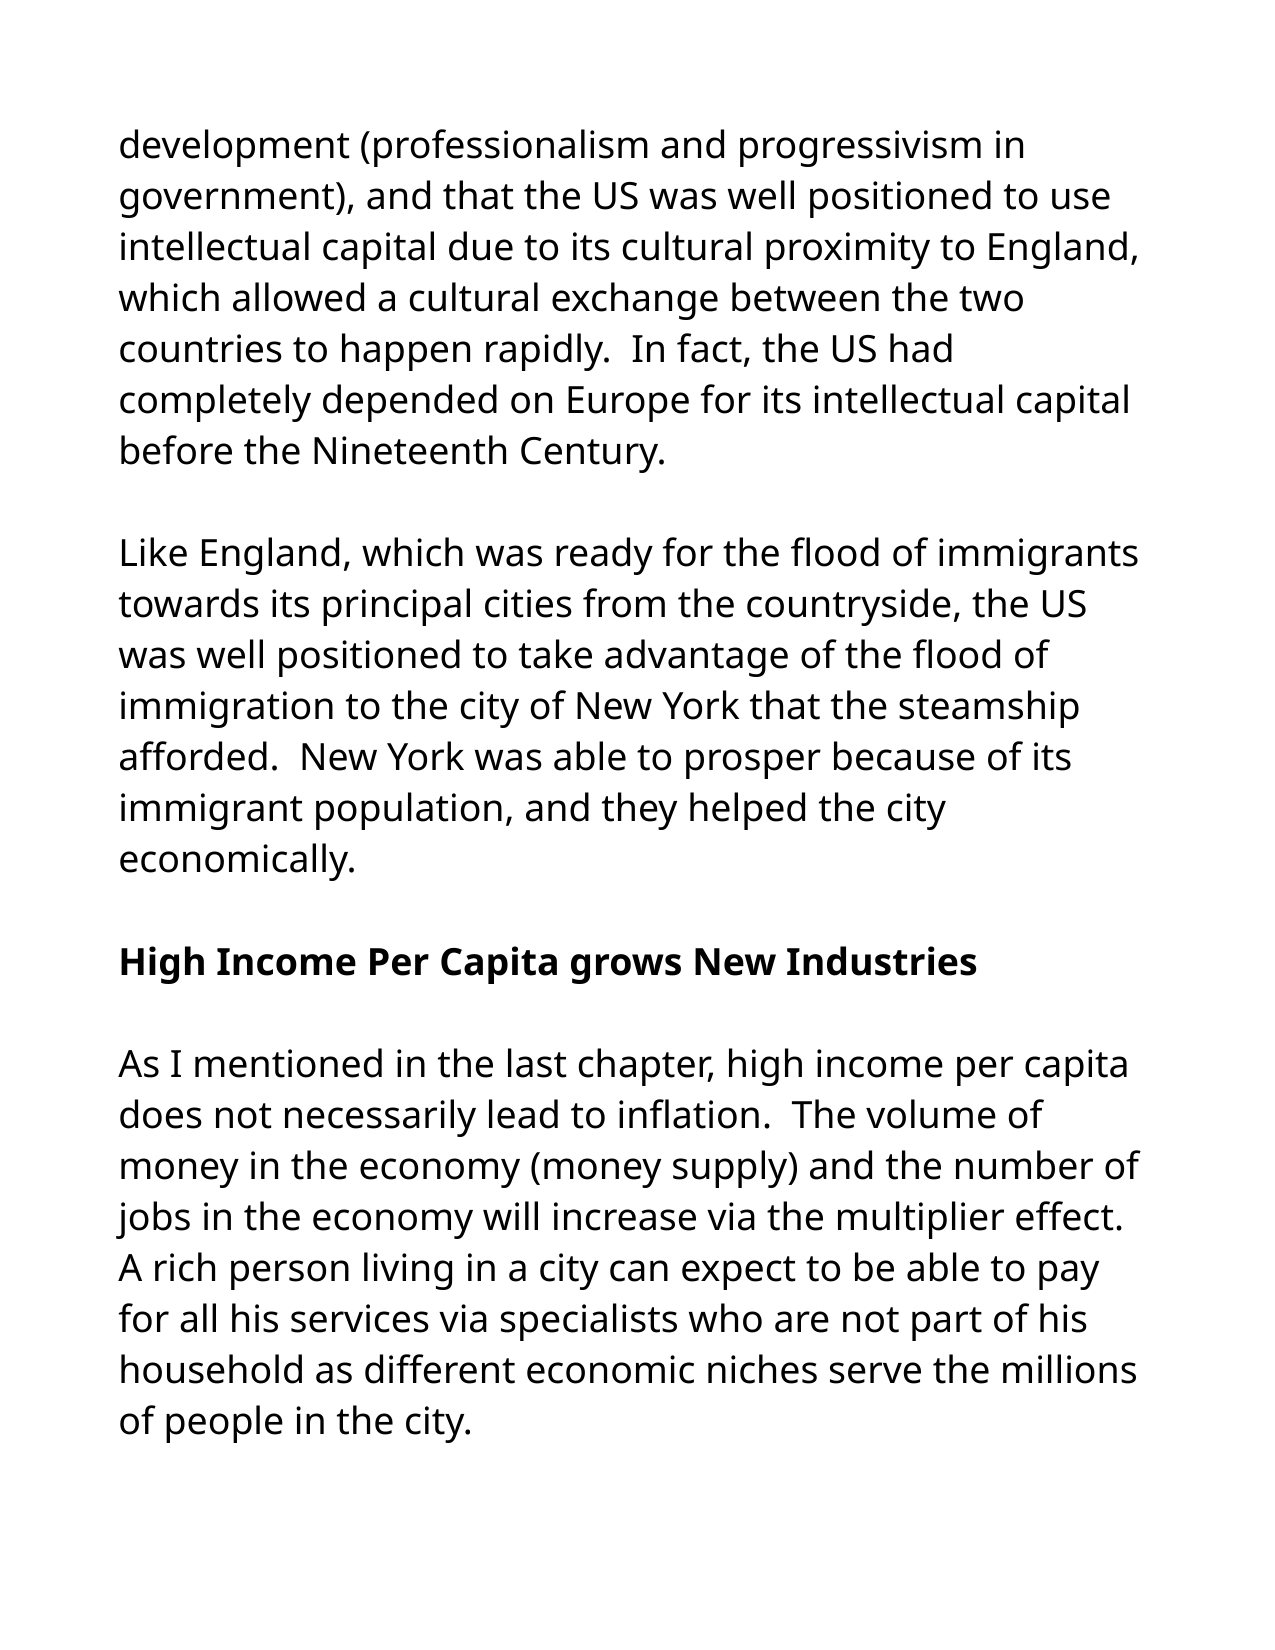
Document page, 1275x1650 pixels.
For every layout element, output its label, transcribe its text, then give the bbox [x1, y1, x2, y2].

text Like England, which was ready for the flood of immigrants towards its principal cities from the countryside, the US was well positioned to take advantage of the flood of immigration to the city of New York that the steamship afforded. New York was able to prosper because of its immigrant population, and they helped the city economically. [118, 526, 1157, 884]
text As I mentioned in the last chapter, high income per capita does not necessarily lead to inflation. The volume of money in the economy (money supply) and the number of jobs in the economy will increase via the multiplier effect. A rich person living in a city can expect to be able to pay for all his services via specialists who are not part of his household as different economic niches serve the millions of people in the city. [118, 1037, 1157, 1445]
text High Income Per Capita grows New Industries [118, 935, 1157, 986]
text development (professionalism and progressivism in government), and that the US was well positioned to use intellectual capital due to its cultural proximity to England, which allowed a cultural exchange between the two countries to happen rapidly. In fact, the US had completely depended on Europe for its intellectual capital before the Nineteenth Century. [118, 118, 1157, 475]
